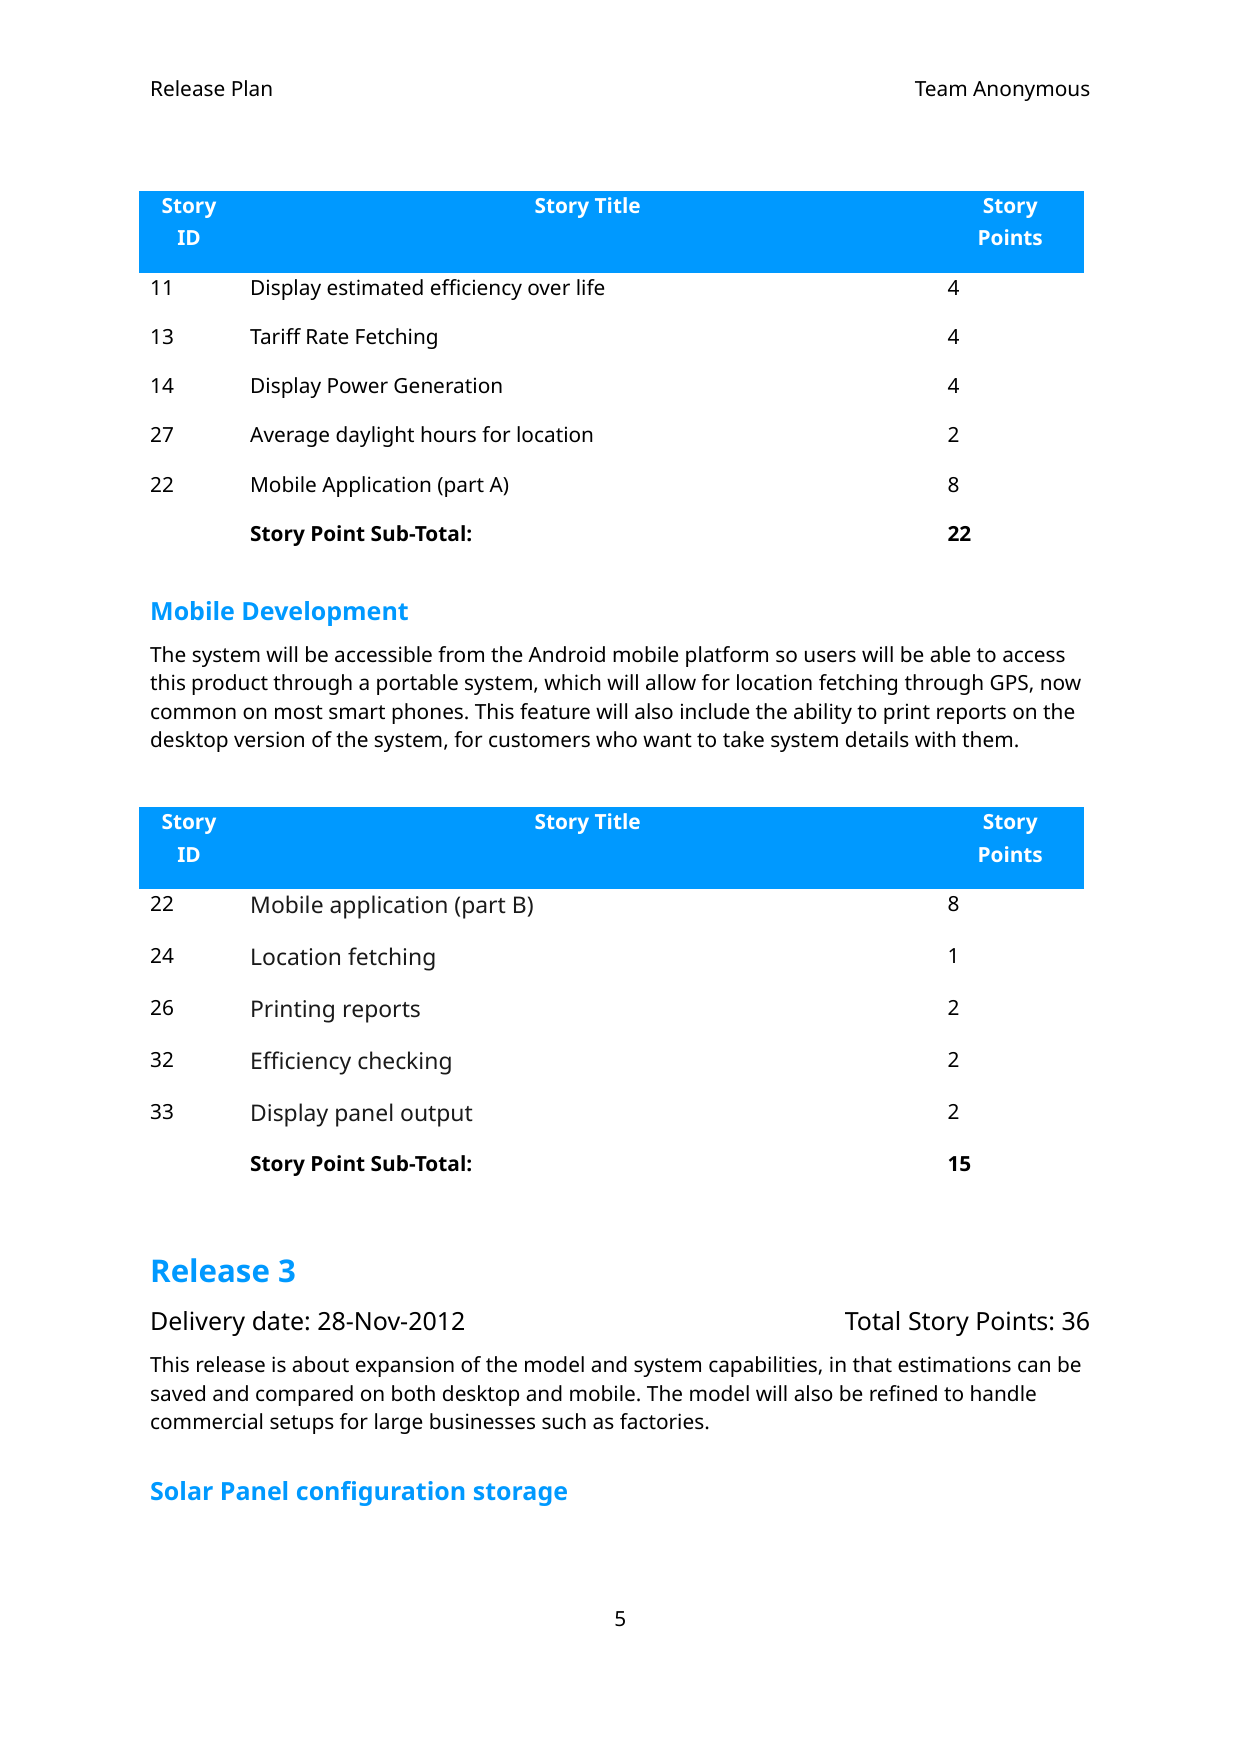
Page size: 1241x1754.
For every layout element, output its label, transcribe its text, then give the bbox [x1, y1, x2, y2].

table_cell Story Point Sub-Total: [239, 519, 936, 568]
table_header Story Title [239, 191, 936, 273]
table_cell [139, 519, 239, 568]
table_cell 2 [936, 421, 1084, 470]
text The system will be accessible from the Android mobile platform so users will be able to access this product through a portable system, which will allow for location fetching through GPS, now common on most smart phones. This feature will also include the ability to print reports on the desktop version of the system, for customers who want to take system details with them. [150, 640, 1090, 754]
subtitle Mobile Development [150, 593, 1090, 627]
table_cell 27 [139, 421, 239, 470]
table_cell 1 [936, 941, 1084, 993]
table_cell Mobile application (part B) [239, 889, 936, 941]
table_cell Display Power Generation [239, 371, 936, 421]
table_cell 15 [936, 1150, 1084, 1199]
text This release is about expansion of the model and system capabilities, in that estimations can be saved and compared on both desktop and mobile. The model will also be refined to handle commercial setups for large businesses such as factories. [150, 1350, 1090, 1436]
table_cell 4 [936, 371, 1084, 421]
table_cell 8 [936, 889, 1084, 941]
table_cell 22 [139, 470, 239, 519]
table_cell [139, 1150, 239, 1199]
table_cell Printing reports [239, 993, 936, 1045]
table_cell 4 [936, 322, 1084, 371]
table_cell 2 [936, 1045, 1084, 1097]
table_header Story ID [139, 807, 239, 889]
table_cell Display estimated efficiency over life [239, 273, 936, 322]
table_cell Story Point Sub-Total: [239, 1150, 936, 1199]
table_cell 24 [139, 941, 239, 993]
table_cell 22 [936, 519, 1084, 568]
table_cell 4 [936, 273, 1084, 322]
table_cell 11 [139, 273, 239, 322]
table_header Story Title [239, 807, 936, 889]
table_cell 13 [139, 322, 239, 371]
table_cell 14 [139, 371, 239, 421]
subtitle Release 3 [150, 1249, 1090, 1291]
table_header Story Points [936, 191, 1084, 273]
table_cell Average daylight hours for location [239, 421, 936, 470]
table_cell Mobile Application (part A) [239, 470, 936, 519]
table_header Story Points [936, 807, 1084, 889]
subtitle Solar Panel configuration storage [150, 1473, 1090, 1507]
table_cell Display panel output [239, 1098, 936, 1149]
table_header Story ID [139, 191, 239, 273]
table_cell Location fetching [239, 941, 936, 993]
table_cell 8 [936, 470, 1084, 519]
table_cell Efficiency checking [239, 1045, 936, 1097]
table_cell 32 [139, 1045, 239, 1097]
table_cell Tariff Rate Fetching [239, 322, 936, 371]
table_cell 2 [936, 1098, 1084, 1149]
table_cell 2 [936, 993, 1084, 1045]
table_cell 33 [139, 1098, 239, 1149]
text Delivery date: 28-Nov-2012 Total Story Points: 36 [150, 1304, 1090, 1338]
table_cell 22 [139, 889, 239, 941]
table_cell 26 [139, 993, 239, 1045]
